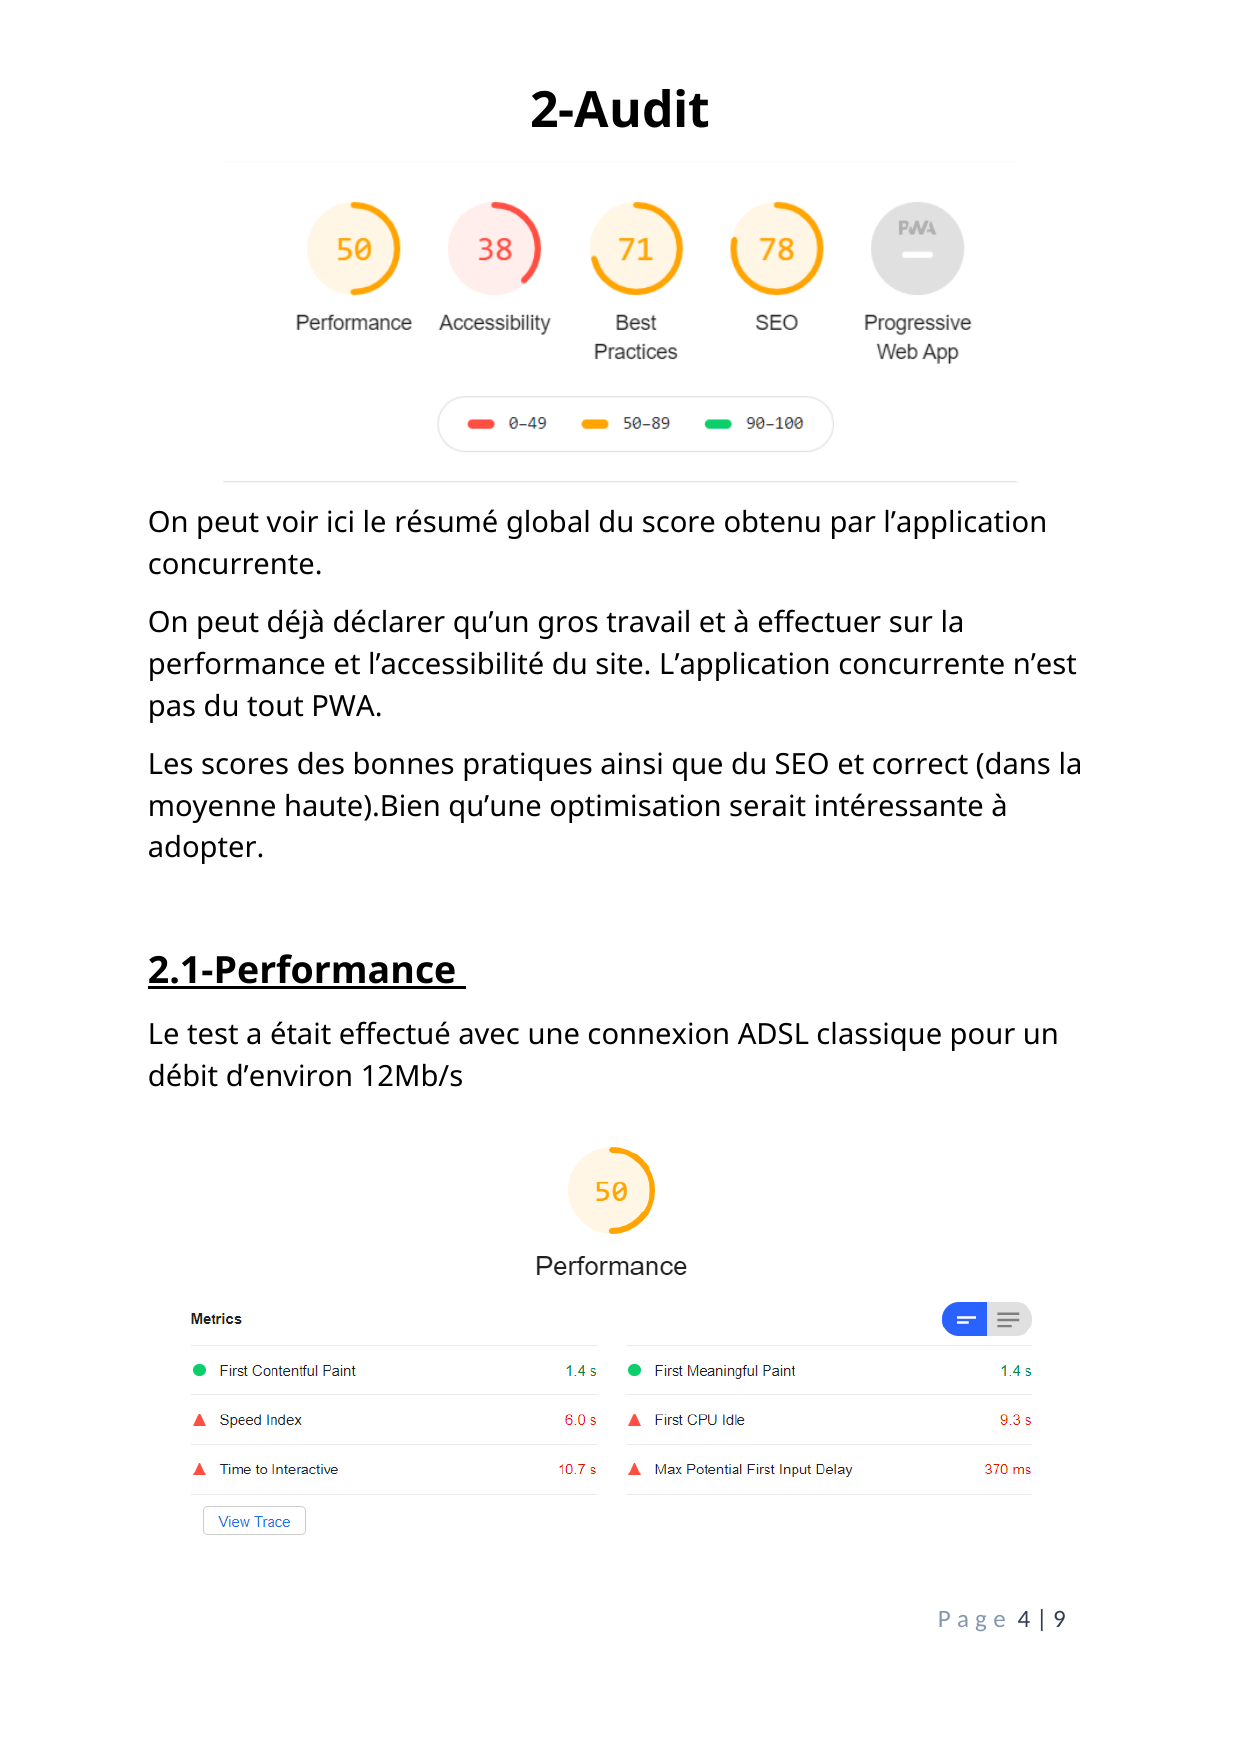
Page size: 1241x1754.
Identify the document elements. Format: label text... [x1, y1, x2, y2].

text On peut déjà déclarer qu’un gros travail et à effectuer sur la performance et l’accessibilité du site. L’application concurrente n’est pas du tout PWA. [148, 602, 1093, 724]
text 2-Audit [148, 74, 1093, 142]
text Les scores des bonnes pratiques ainsi que du SEO et correct (dans la moyenne haute).Bien qu’une optimisation serait intéressante à adopter. [148, 743, 1093, 866]
text 2.1-Performance [148, 943, 1093, 994]
text On peut voir ici le résumé global du score obtenu par l’application concurrente. [148, 502, 1093, 583]
text Le test a était effectué avec une connexion ADSL classique pour un débit d’environ 12Mb/s [148, 1013, 1093, 1095]
